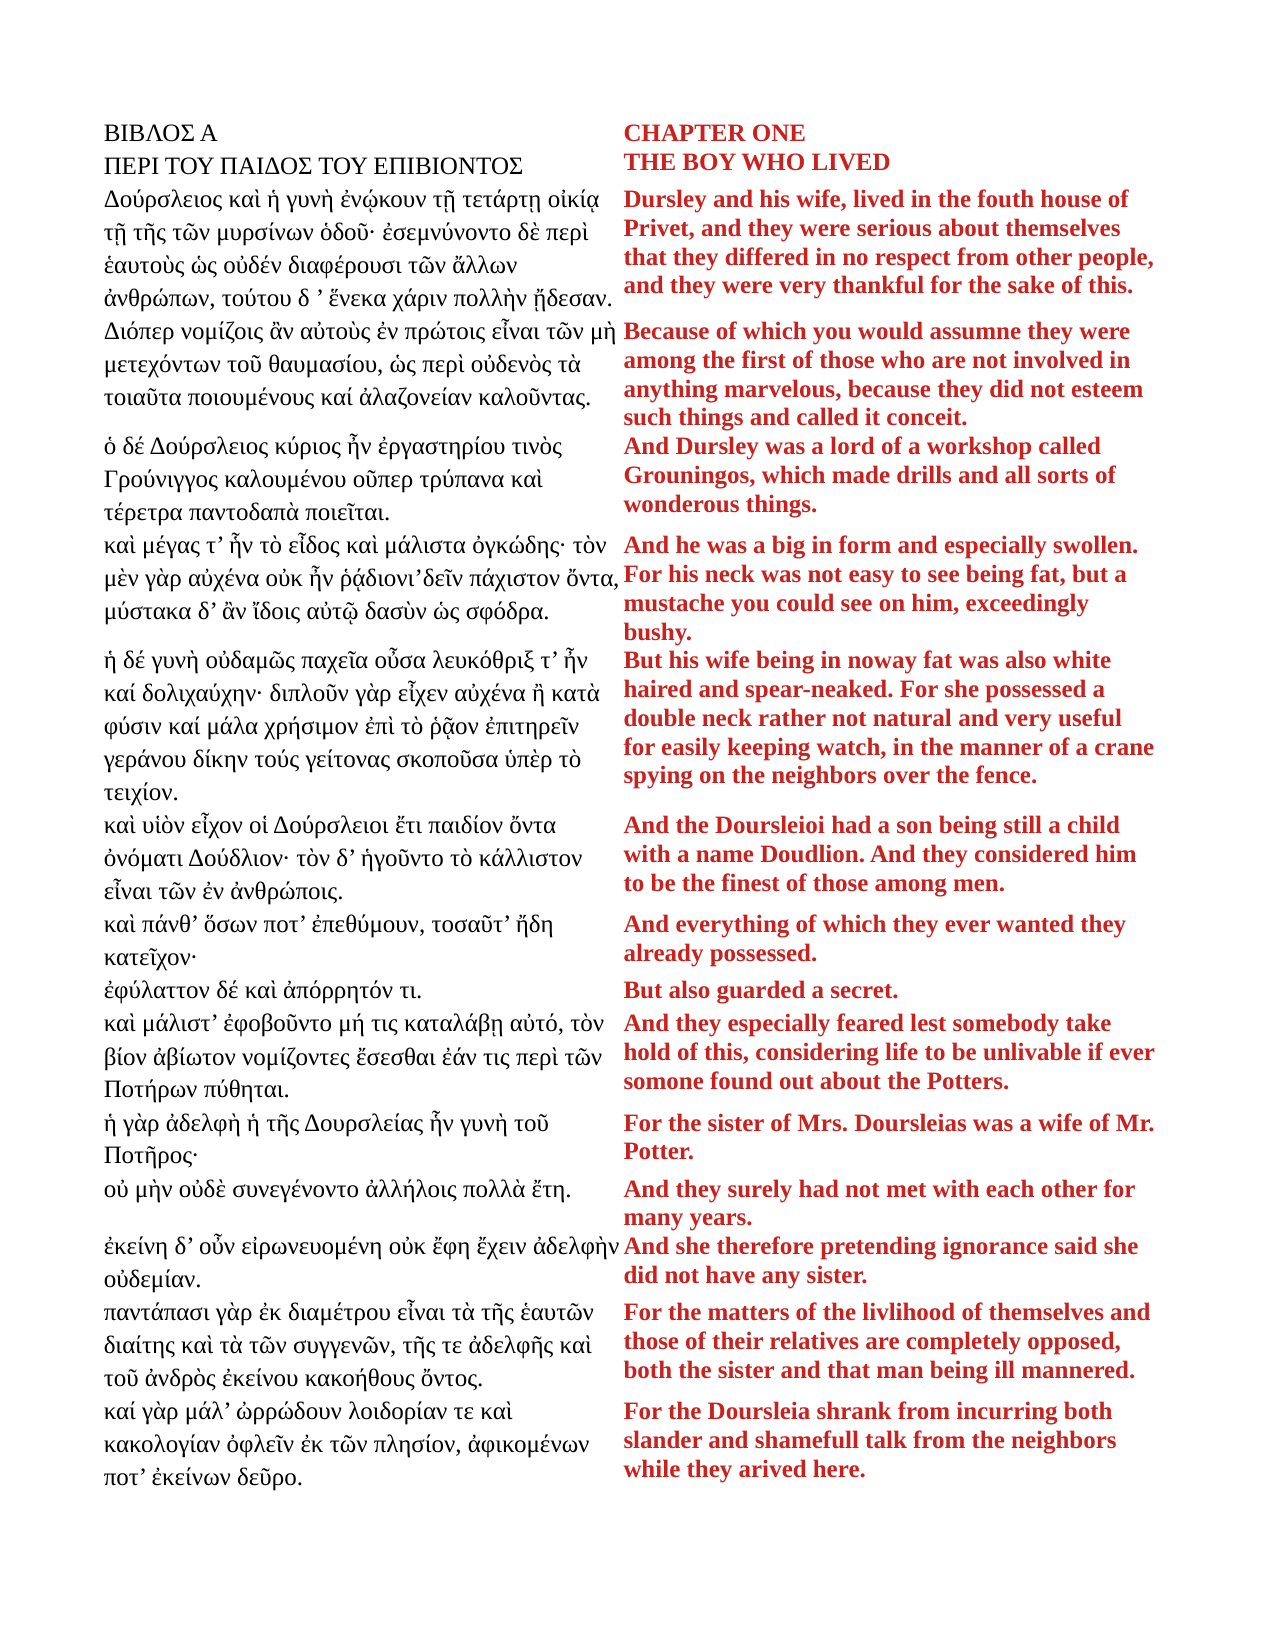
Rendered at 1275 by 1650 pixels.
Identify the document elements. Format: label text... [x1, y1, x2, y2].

table_header CHAPTER ONE THE BOY WHO LIVED [623, 118, 1157, 184]
table_cell Dursley and his wife, lived in the fouth house of Privet, and they were serious about themselves that they differed in no respect from other people, and they were very thankful for the sake of this. [623, 184, 1157, 316]
table_cell Διόπερ νομίζοις ἂν αὐτοὺς ἐν πρώτοις εἶναι τῶν μὴ μετεχόντων τοῦ θαυμασίου, ὡς περὶ οὐδενὸς τὰ τοιαῦτα ποιουμένους καί ἀλαζονείαν καλοῦντας. [104, 316, 623, 431]
table_cell καὶ μέγας τ’ ἧν τὸ εἶδος καὶ μάλιστα ὀγκώδης· τὸν μὲν γὰρ αὐχένα οὐκ ἦν ῥᾴδιονι’δεῖν πάχιστον ὄντα, μύστακα δ’ ἂν ἴδοις αὐτῷ δασὺν ὡς σφόδρα. [104, 530, 623, 645]
table_cell καὶ υἱὸν εἶχον οἱ Δούρσλειοι ἔτι παιδίον ὄντα ὀνόματι Δούδλιον· τὸν δ’ ἡγοῦντο τὸ κάλλιστον εἶναι τῶν ἐν ἀνθρώποις. [104, 810, 623, 909]
table_cell But his wife being in noway fat was also white haired and spear-neaked. For she possessed a double neck rather not natural and very useful for easily keeping watch, in the manner of a crane spying on the neighbors over the fence. [623, 645, 1157, 810]
table_cell ἐκείνη δ’ οὖν εἰρωνευομένη οὐκ ἔφη ἔχειν ἀδελφὴν οὐδεμίαν. [104, 1231, 623, 1297]
table_cell οὐ μὴν οὐδὲ συνεγένοντο ἀλλήλοις πολλὰ ἔτη. [104, 1174, 623, 1231]
table_cell Because of which you would assumne they were among the first of those who are not involved in anything marvelous, because they did not esteem such things and called it conceit. [623, 316, 1157, 431]
table_cell Δούρσλειος καὶ ἡ γυνὴ ἐνῴκουν τῇ τετάρτῃ οἰκίᾳ τῇ τῆς τῶν μυρσίνων ὁδοῦ· ἐσεμνύνοντο δὲ περὶ ἑαυτοὺς ὡς οὐδέν διαφέρουσι τῶν ἄλλων ἀνθρώπων, τούτου δ ’ ἕνεκα χάριν πολλὴν ᾔδεσαν. [104, 184, 623, 316]
table_cell καί γὰρ μάλ’ ὠρρώδουν λοιδορίαν τε καὶ κακολογίαν ὀφλεῖν ἐκ τῶν πλησίον, ἀφικομένων ποτ’ ἐκείνων δεῦρο. [104, 1396, 623, 1495]
table_cell But also guarded a secret. [623, 976, 1157, 1008]
table_cell ἡ δέ γυνὴ οὐδαμῶς παχεῖα οὖσα λευκόθριξ τ’ ἦν καί δολιχαύχην· διπλοῦν γὰρ εἶχεν αὐχένα ἢ κατὰ φύσιν καί μάλα χρήσιμον ἐπὶ τὸ ῥᾷον ἐπιτηρεῖν γεράνου δίκην τούς γείτονας σκοποῦσα ὑπὲρ τὸ τειχίον. [104, 645, 623, 810]
table_cell καὶ μάλιστ’ ἐφοβοῦντο μή τις καταλάβῃ αὐτό, τὸν βίον ἀβίωτον νομίζοντες ἔσεσθαι ἐάν τις περὶ τῶν Ποτήρων πύθηται. [104, 1009, 623, 1108]
table_cell And she therefore pretending ignorance said she did not have any sister. [623, 1231, 1157, 1297]
table_cell And they especially feared lest somebody take hold of this, considering life to be unlivable if ever somone found out about the Potters. [623, 1009, 1157, 1108]
table_cell For the Doursleia shrank from incurring both slander and shamefull talk from the neighbors while they arived here. [623, 1396, 1157, 1495]
table_cell And they surely had not met with each other for many years. [623, 1174, 1157, 1231]
table_header ΒΙΒΛΟΣ Α ΠΕΡΙ ΤΟΥ ΠΑΙΔΟΣ ΤΟΥ ΕΠΙΒΙΟΝΤΟΣ [104, 118, 623, 184]
table_cell For the sister of Mrs. Doursleias was a wife of Mr. Potter. [623, 1108, 1157, 1174]
table_cell And the Doursleioi had a son being still a child with a name Doudlion. And they considered him to be the finest of those among men. [623, 810, 1157, 909]
table_cell For the matters of the livlihood of themselves and those of their relatives are completely opposed, both the sister and that man being ill mannered. [623, 1297, 1157, 1396]
table_cell ἡ γὰρ ἀδελφὴ ἡ τῆς Δουρσλείας ἧν γυνὴ τοῦ Ποτῆρος· [104, 1108, 623, 1174]
table_cell And everything of which they ever wanted they already possessed. [623, 910, 1157, 976]
table_cell ὁ δέ Δούρσλειος κύριος ἦν ἐργαστηρίου τινὸς Γρούνιγγος καλουμένου οῦπερ τρύπανα καὶ τέρετρα παντοδαπὰ ποιεῖται. [104, 431, 623, 530]
table_cell ἐφύλαττον δέ καὶ ἀπόρρητόν τι. [104, 976, 623, 1008]
table_cell παντάπασι γὰρ ἐκ διαμέτρου εἶναι τὰ τῆς ἑαυτῶν διαίτης καὶ τὰ τῶν συγγενῶν, τῆς τε ἀδελφῆς καὶ τοῦ ἀνδρὸς ἐκείνου κακοήθους ὄντος. [104, 1297, 623, 1396]
table_cell And he was a big in form and especially swollen. For his neck was not easy to see being fat, but a mustache you could see on him, exceedingly bushy. [623, 530, 1157, 645]
table_cell καὶ πάνθ’ ὅσων ποτ’ ἐπεθύμουν, τοσαῦτ’ ἤδη κατεῖχον· [104, 910, 623, 976]
table_cell And Dursley was a lord of a workshop called Grouningos, which made drills and all sorts of wonderous things. [623, 431, 1157, 530]
